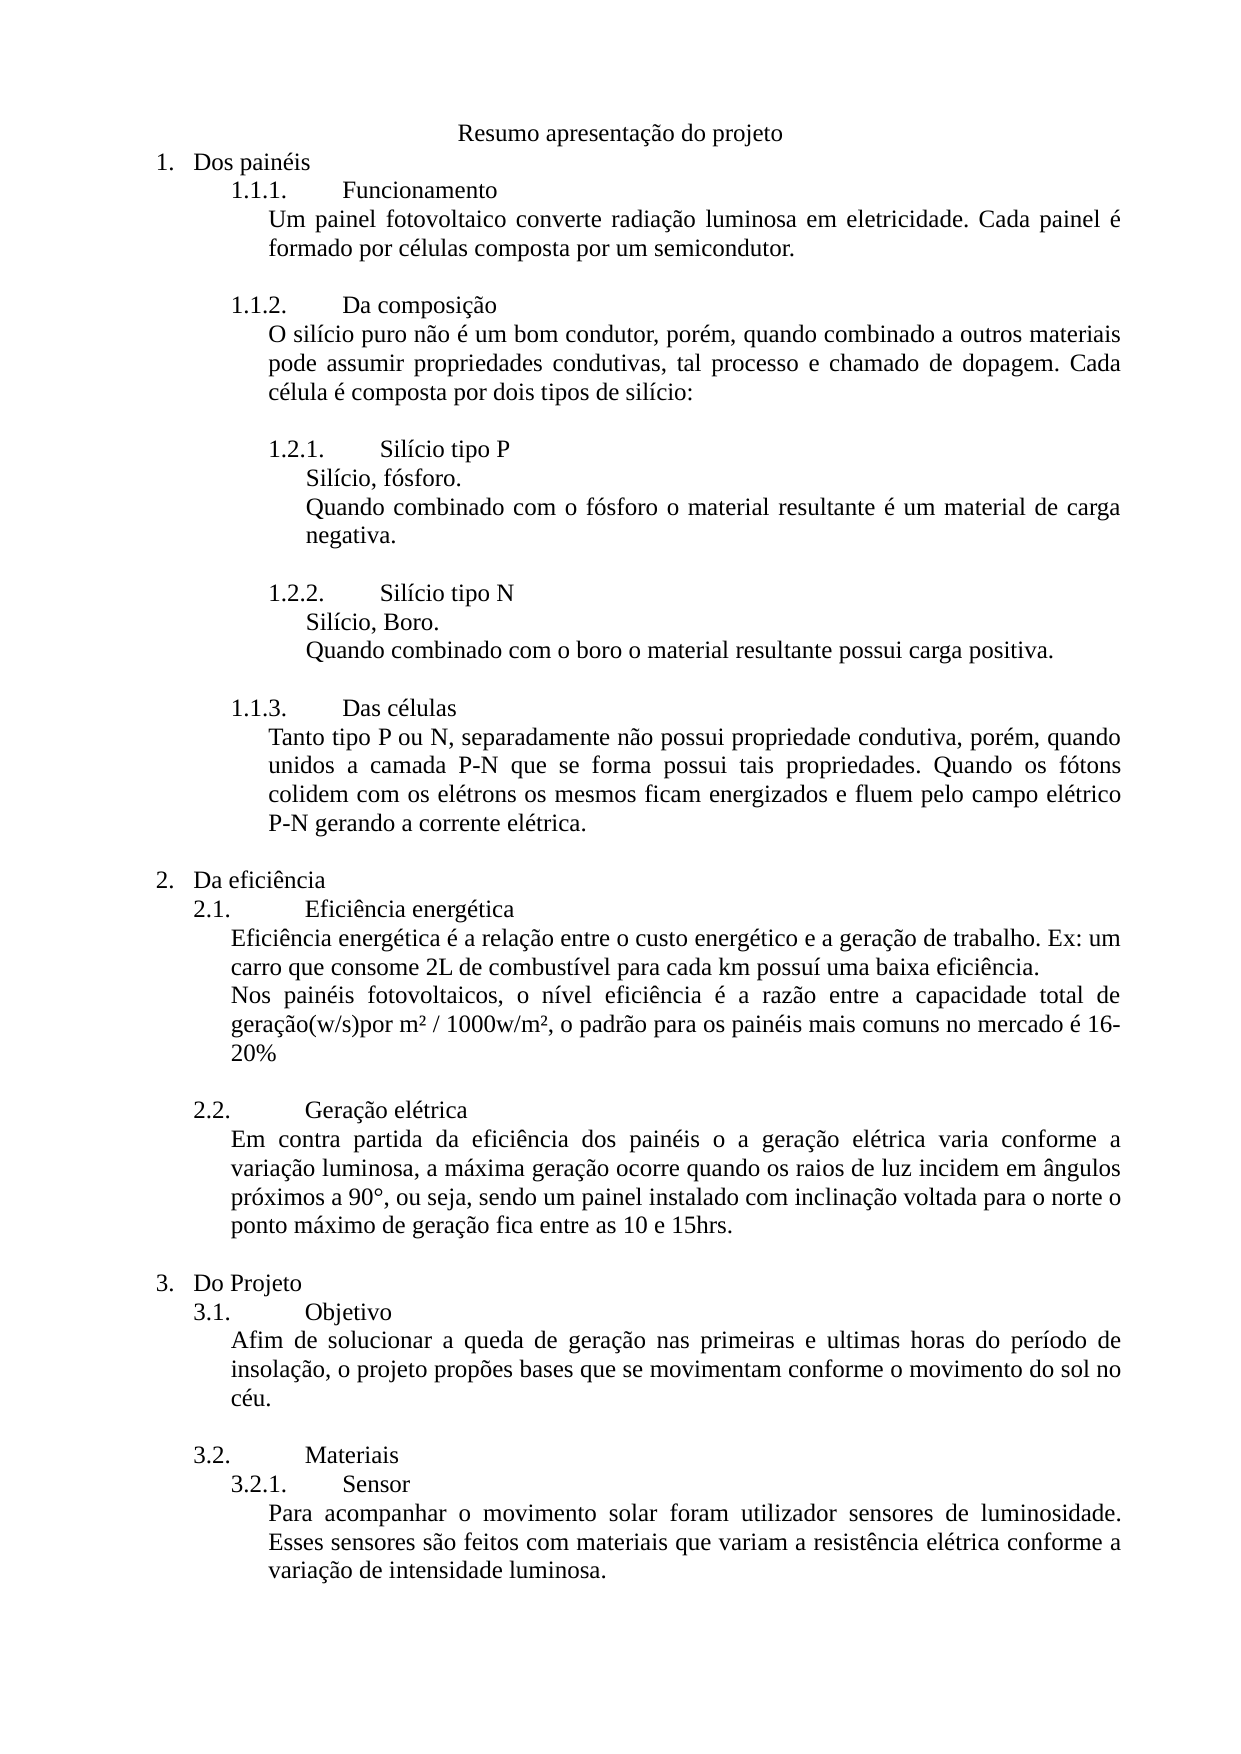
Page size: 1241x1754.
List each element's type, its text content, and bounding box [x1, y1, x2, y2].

list O silício puro não é um bom condutor, porém, quando combinado a outros materiais pode assumir propriedades condutivas, tal processo e chamado de dopagem. Cada célula é composta por dois tipos de silício: [231, 319, 1122, 406]
list Afim de solucionar a queda de geração nas primeiras e ultimas horas do período de insolação, o projeto propões bases que se movimentam conforme o movimento do sol no céu. [193, 1326, 1122, 1412]
list Sensor [231, 1469, 1122, 1498]
list Geração elétrica [193, 1096, 1122, 1124]
list Em contra partida da eficiência dos painéis o a geração elétrica varia conforme a variação luminosa, a máxima geração ocorre quando os raios de luz incidem em ângulos próximos a 90°, ou seja, sendo um painel instalado com inclinação voltada para o norte o ponto máximo de geração fica entre as 10 e 15hrs. [193, 1124, 1122, 1239]
list Quando combinado com o boro o material resultante possui carga positiva. [268, 636, 1122, 664]
list Silício tipo N [268, 578, 1122, 607]
list Para acompanhar o movimento solar foram utilizador sensores de luminosidade. Esses sensores são feitos com materiais que variam a resistência elétrica conforme a variação de intensidade luminosa. [231, 1498, 1122, 1584]
text Resumo apresentação do projeto [118, 118, 1122, 147]
list Tanto tipo P ou N, separadamente não possui propriedade condutiva, porém, quando unidos a camada P-N que se forma possui tais propriedades. Quando os fótons colidem com os elétrons os mesmos ficam energizados e fluem pelo campo elétrico P-N gerando a corrente elétrica. [231, 722, 1122, 837]
list Um painel fotovoltaico converte radiação luminosa em eletricidade. Cada painel é formado por células composta por um semicondutor. [231, 204, 1122, 262]
list Da eficiência [156, 866, 1122, 894]
list Silício tipo P [268, 434, 1122, 463]
list Da composição [231, 291, 1122, 319]
list Materiais [193, 1441, 1122, 1469]
list Dos painéis [156, 147, 1122, 176]
list Silício, fósforo. [268, 463, 1122, 492]
list Silício, Boro. [268, 607, 1122, 636]
list Quando combinado com o fósforo o material resultante é um material de carga negativa. [268, 492, 1122, 549]
list Funcionamento [231, 176, 1122, 204]
list Nos painéis fotovoltaicos, o nível eficiência é a razão entre a capacidade total de geração(w/s)por m² / 1000w/m², o padrão para os painéis mais comuns no mercado é 16-20% [193, 981, 1122, 1067]
list Das células [231, 693, 1122, 722]
list Eficiência energética é a relação entre o custo energético e a geração de trabalho. Ex: um carro que consome 2L de combustível para cada km possuí uma baixa eficiência. [193, 923, 1122, 981]
list Objetivo [193, 1297, 1122, 1326]
list Do Projeto [156, 1268, 1122, 1297]
list Eficiência energética [193, 894, 1122, 923]
